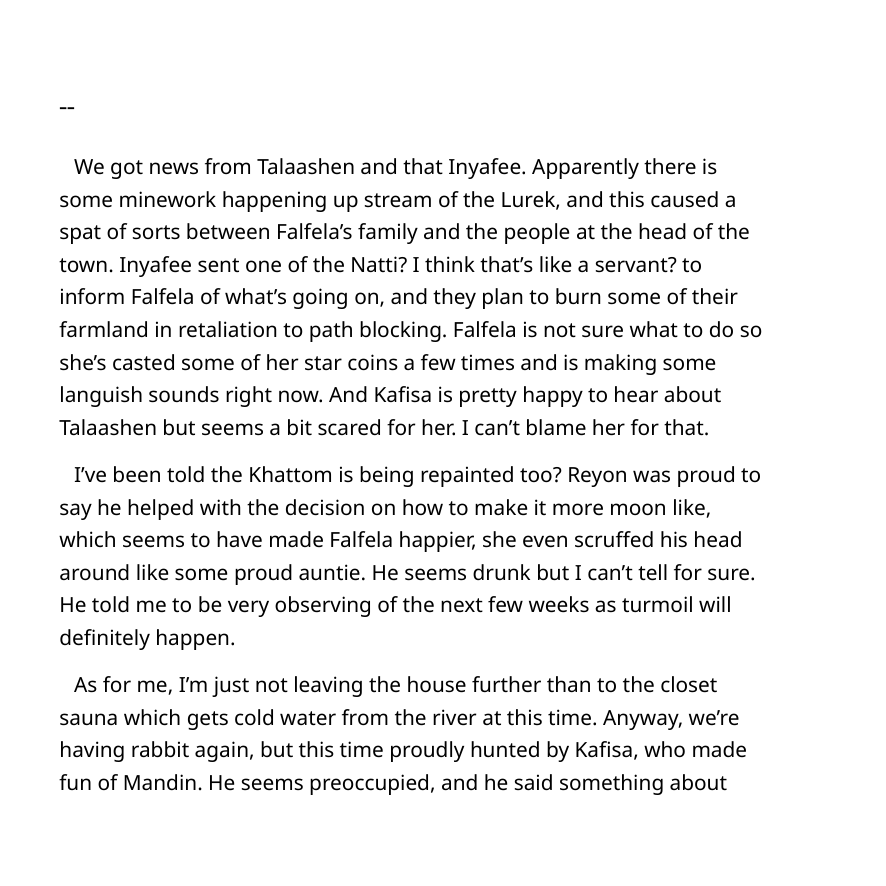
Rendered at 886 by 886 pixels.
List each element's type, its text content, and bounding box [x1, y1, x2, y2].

text We got news from Talaashen and that Inyafee. Apparently there is some minework happening up stream of the Lurek, and this caused a spat of sorts between Falfela’s family and the people at the head of the town. Inyafee sent one of the Natti? I think that’s like a servant? to inform Falfela of what’s going on, and they plan to burn some of their farmland in retaliation to path blocking. Falfela is not sure what to do so she’s casted some of her star coins a few times and is making some languish sounds right now. And Kafisa is pretty happy to hear about Talaashen but seems a bit scared for her. I can’t blame her for that. [59, 152, 768, 441]
subtitle -- [59, 88, 768, 123]
text I’ve been told the Khattom is being repainted too? Reyon was proud to say he helped with the decision on how to make it more moon like, which seems to have made Falfela happier, she even scruffed his head around like some proud auntie. He seems drunk but I can’t tell for sure. He told me to be very observing of the next few weeks as turmoil will definitely happen. [59, 460, 768, 652]
text As for me, I’m just not leaving the house further than to the closet sauna which gets cold water from the river at this time. Anyway, we’re having rabbit again, but this time proudly hunted by Kafisa, who made fun of Mandin. He seems preoccupied, and he said something about [59, 670, 768, 797]
